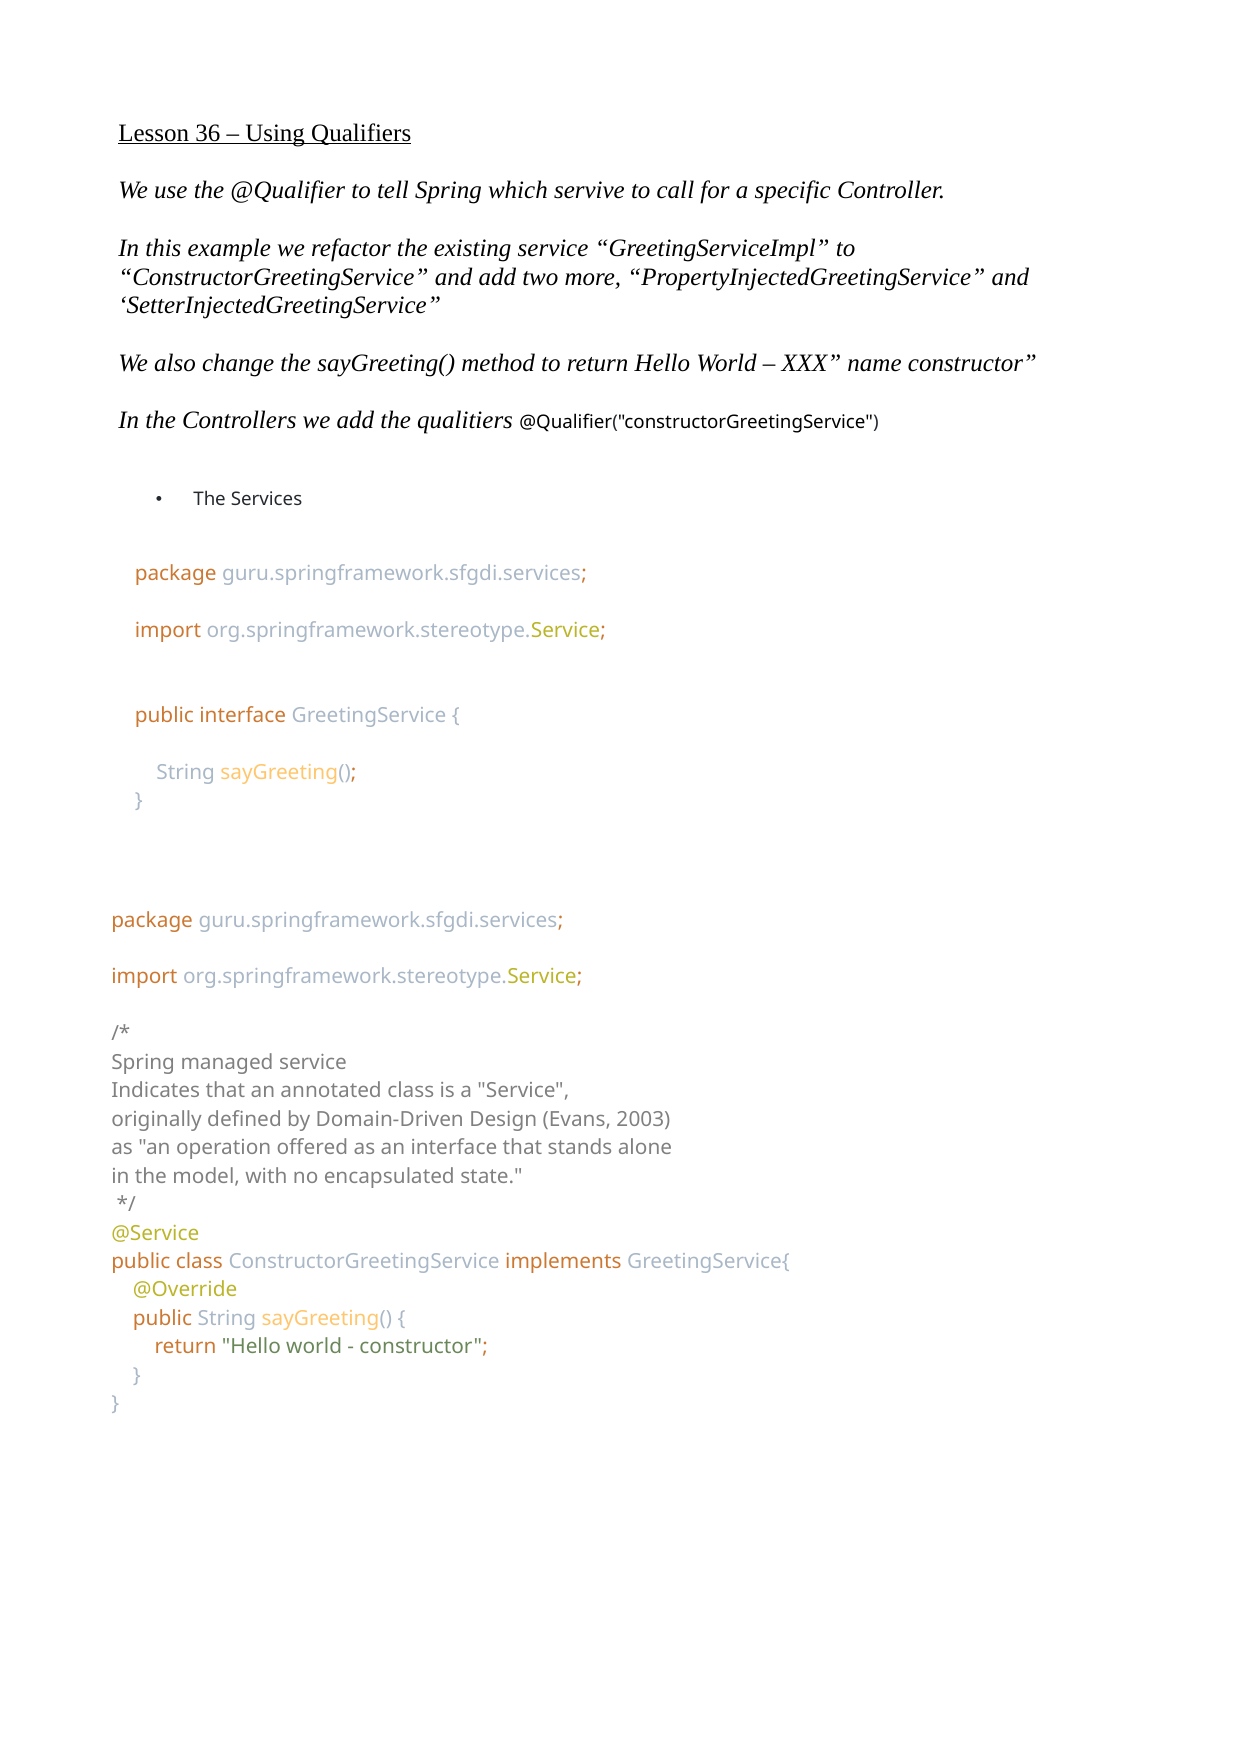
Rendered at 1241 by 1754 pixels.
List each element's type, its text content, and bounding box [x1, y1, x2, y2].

text We use the @Qualifier to tell Spring which servive to call for a specific Controller. [118, 176, 1122, 204]
text We also change the sayGreeting() method to return Hello World – XXX” name constructor” [118, 348, 1122, 377]
text In the Controllers we add the qualitiers @Qualifier("constructorGreetingService") [118, 406, 1122, 434]
text “ConstructorGreetingService” and add two more, “PropertyInjectedGreetingService” and ‘SetterInjectedGreetingService” [118, 262, 1122, 319]
list The Services [156, 485, 1122, 511]
text In this example we refactor the existing service “GreetingServiceImpl” to [118, 233, 1122, 262]
text Lesson 36 – Using Qualifiers [118, 118, 1122, 147]
